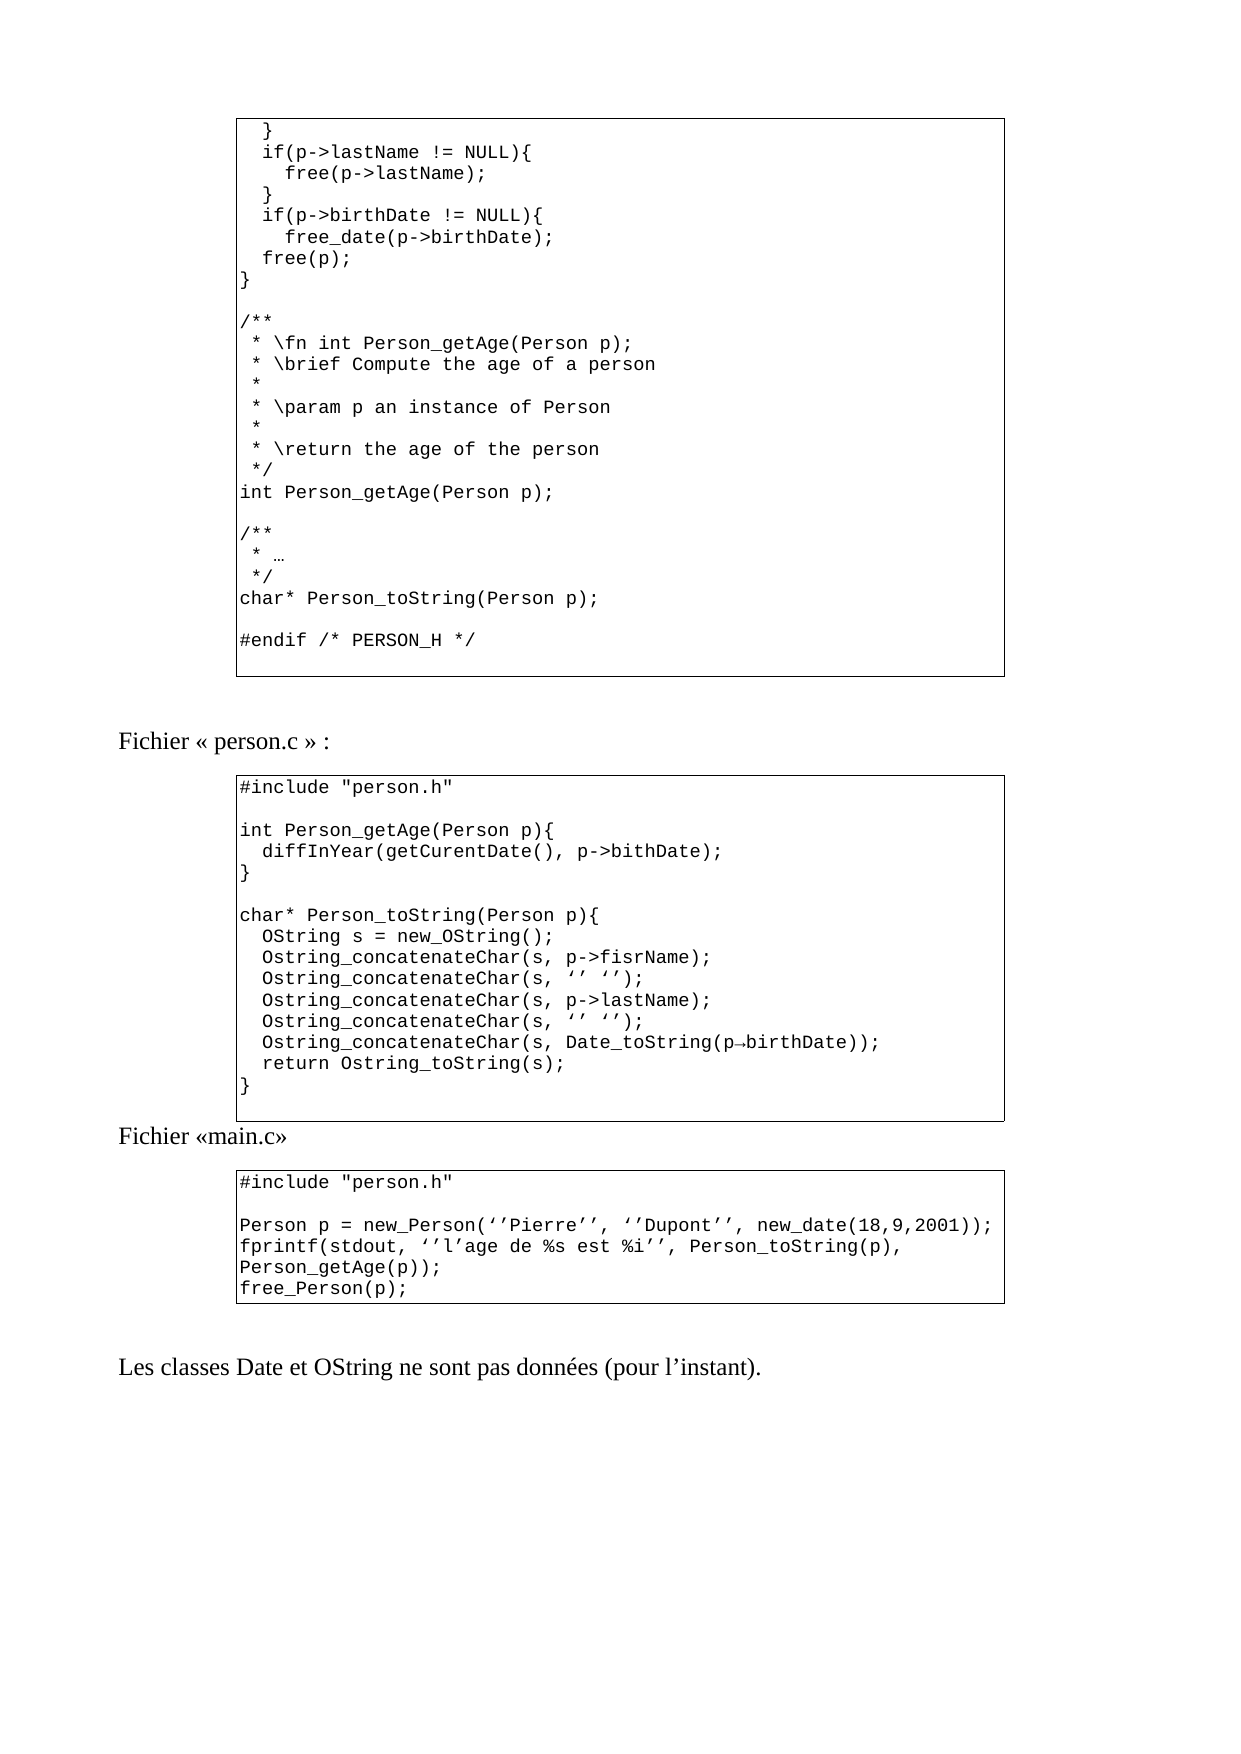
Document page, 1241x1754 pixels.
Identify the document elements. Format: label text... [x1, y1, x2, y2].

text /** [237, 522, 1004, 543]
text * [237, 416, 1004, 437]
text if(p->birthDate != NULL){ [237, 203, 1004, 224]
text char* Person_toString(Person p){ [237, 902, 1004, 923]
text free_Person(p); [237, 1276, 1004, 1303]
text char* Person_toString(Person p); [237, 586, 1004, 610]
text } [237, 119, 1004, 139]
text if(p->lastName != NULL){ [237, 139, 1004, 161]
text * … [237, 543, 1004, 564]
text } [237, 860, 1004, 884]
text * [237, 373, 1004, 394]
text } [237, 182, 1004, 203]
text #include "person.h" [237, 1171, 1004, 1194]
text Person p = new_Person(‘’Pierre’’, ‘’Dupont’’, new_date(18,9,2001)); [237, 1212, 1004, 1234]
text /** [237, 309, 1004, 331]
text Ostring_concatenateChar(s, p->lastName); [237, 987, 1004, 1008]
text fprintf(stdout, ‘’l’age de %s est %i’’, Person_toString(p), Person_getAge(p)); [237, 1234, 1004, 1276]
text Ostring_concatenateChar(s, ‘’ ‘’); [237, 966, 1004, 987]
text int Person_getAge(Person p); [237, 479, 1004, 504]
text * \return the age of the person [237, 437, 1004, 458]
text Ostring_concatenateChar(s, p->fisrName); [237, 945, 1004, 966]
text OString s = new_OString(); [237, 923, 1004, 945]
text int Person_getAge(Person p){ [237, 817, 1004, 838]
text #include "person.h" [237, 776, 1004, 799]
text */ [237, 564, 1004, 586]
text free(p); [237, 246, 1004, 267]
text Ostring_concatenateChar(s, Date_toString(p→birthDate)); [237, 1030, 1004, 1051]
text * \brief Compute the age of a person [237, 352, 1004, 373]
text Fichier « person.c » : [118, 726, 1122, 754]
text free_date(p->birthDate); [237, 224, 1004, 246]
text Ostring_concatenateChar(s, ‘’ ‘’); [237, 1008, 1004, 1030]
text * \fn int Person_getAge(Person p); [237, 331, 1004, 352]
text } [237, 1072, 1004, 1097]
text } [237, 267, 1004, 291]
text * \param p an instance of Person [237, 394, 1004, 416]
text Fichier «main.c» [118, 1121, 1122, 1149]
text return Ostring_toString(s); [237, 1051, 1004, 1072]
text Les classes Date et OString ne sont pas données (pour l’instant). [118, 1352, 1122, 1381]
text free(p->lastName); [237, 161, 1004, 182]
text */ [237, 458, 1004, 479]
text diffInYear(getCurentDate(), p->bithDate); [237, 838, 1004, 860]
text #endif /* PERSON_H */ [237, 628, 1004, 652]
